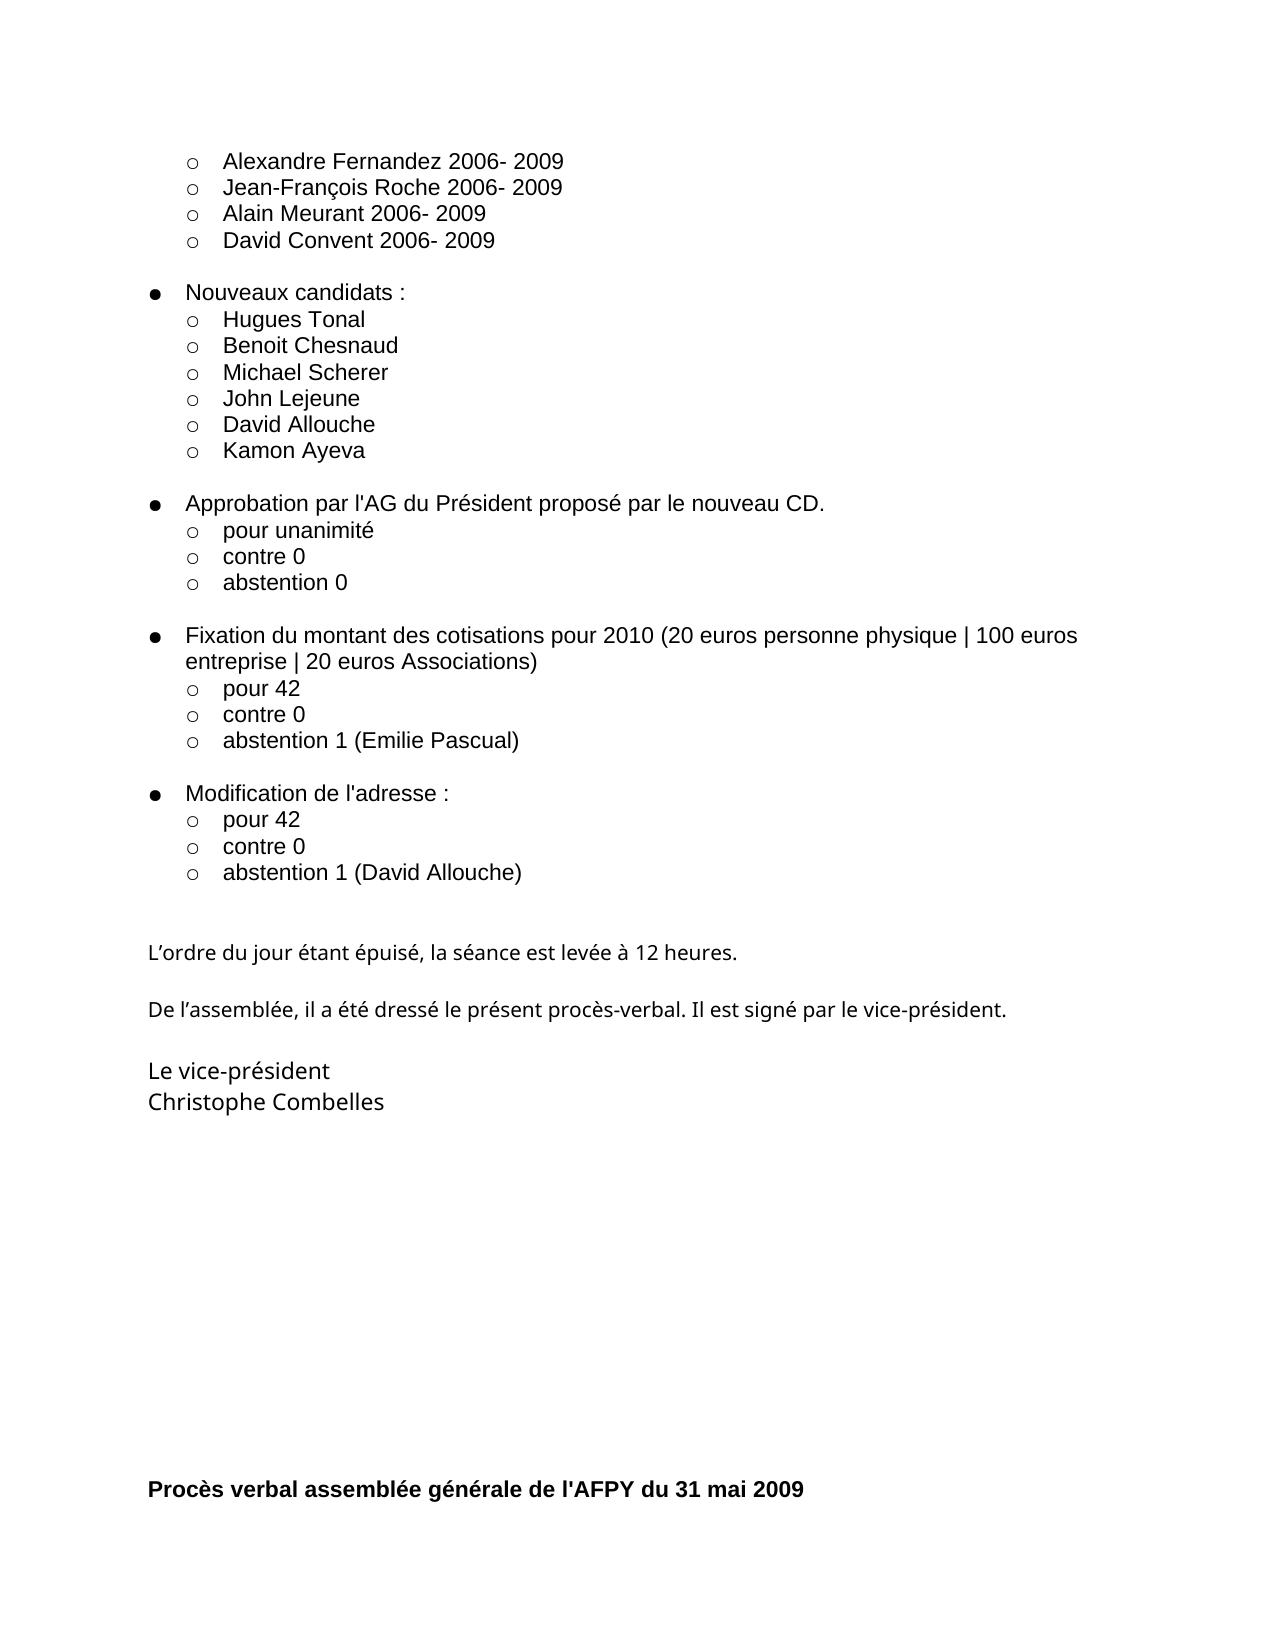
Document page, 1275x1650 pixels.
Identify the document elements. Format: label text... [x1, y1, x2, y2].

list Fixation du montant des cotisations pour 2010 (20 euros personne physique | 100 euros entreprise | 20 euros Associations) [148, 622, 1127, 675]
list Alain Meurant 2006- 2009 [185, 200, 1127, 227]
list pour 42 [185, 806, 1127, 833]
list Modification de l'adresse : [148, 780, 1127, 806]
list pour 42 [185, 675, 1127, 701]
list abstention 1 (Emilie Pascual) [185, 727, 1127, 754]
list David Convent 2006- 2009 [185, 227, 1127, 253]
list Hugues Tonal [185, 306, 1127, 332]
list Benoit Chesnaud [185, 332, 1127, 358]
list abstention 1 (David Allouche) [185, 859, 1127, 886]
list contre 0 [185, 833, 1127, 859]
list Michael Scherer [185, 358, 1127, 385]
list Nouveaux candidats : [148, 279, 1127, 306]
list contre 0 [185, 701, 1127, 727]
list pour unanimité [185, 517, 1127, 543]
text Le vice-président [148, 1055, 1127, 1086]
list David Allouche [185, 411, 1127, 437]
list contre 0 [185, 543, 1127, 569]
text L’ordre du jour étant épuisé, la séance est levée à 12 heures. [148, 938, 1127, 967]
list abstention 0 [185, 569, 1127, 596]
text De l’assemblée, il a été dressé le présent procès-verbal. Il est signé par le vice-président. [148, 995, 1127, 1023]
list Alexandre Fernandez 2006- 2009 [185, 148, 1127, 174]
text Christophe Combelles [148, 1086, 1127, 1117]
list John Lejeune [185, 385, 1127, 411]
list Jean-François Roche 2006- 2009 [185, 174, 1127, 200]
list Approbation par l'AG du Président proposé par le nouveau CD. [148, 490, 1127, 517]
list Kamon Ayeva [185, 437, 1127, 464]
